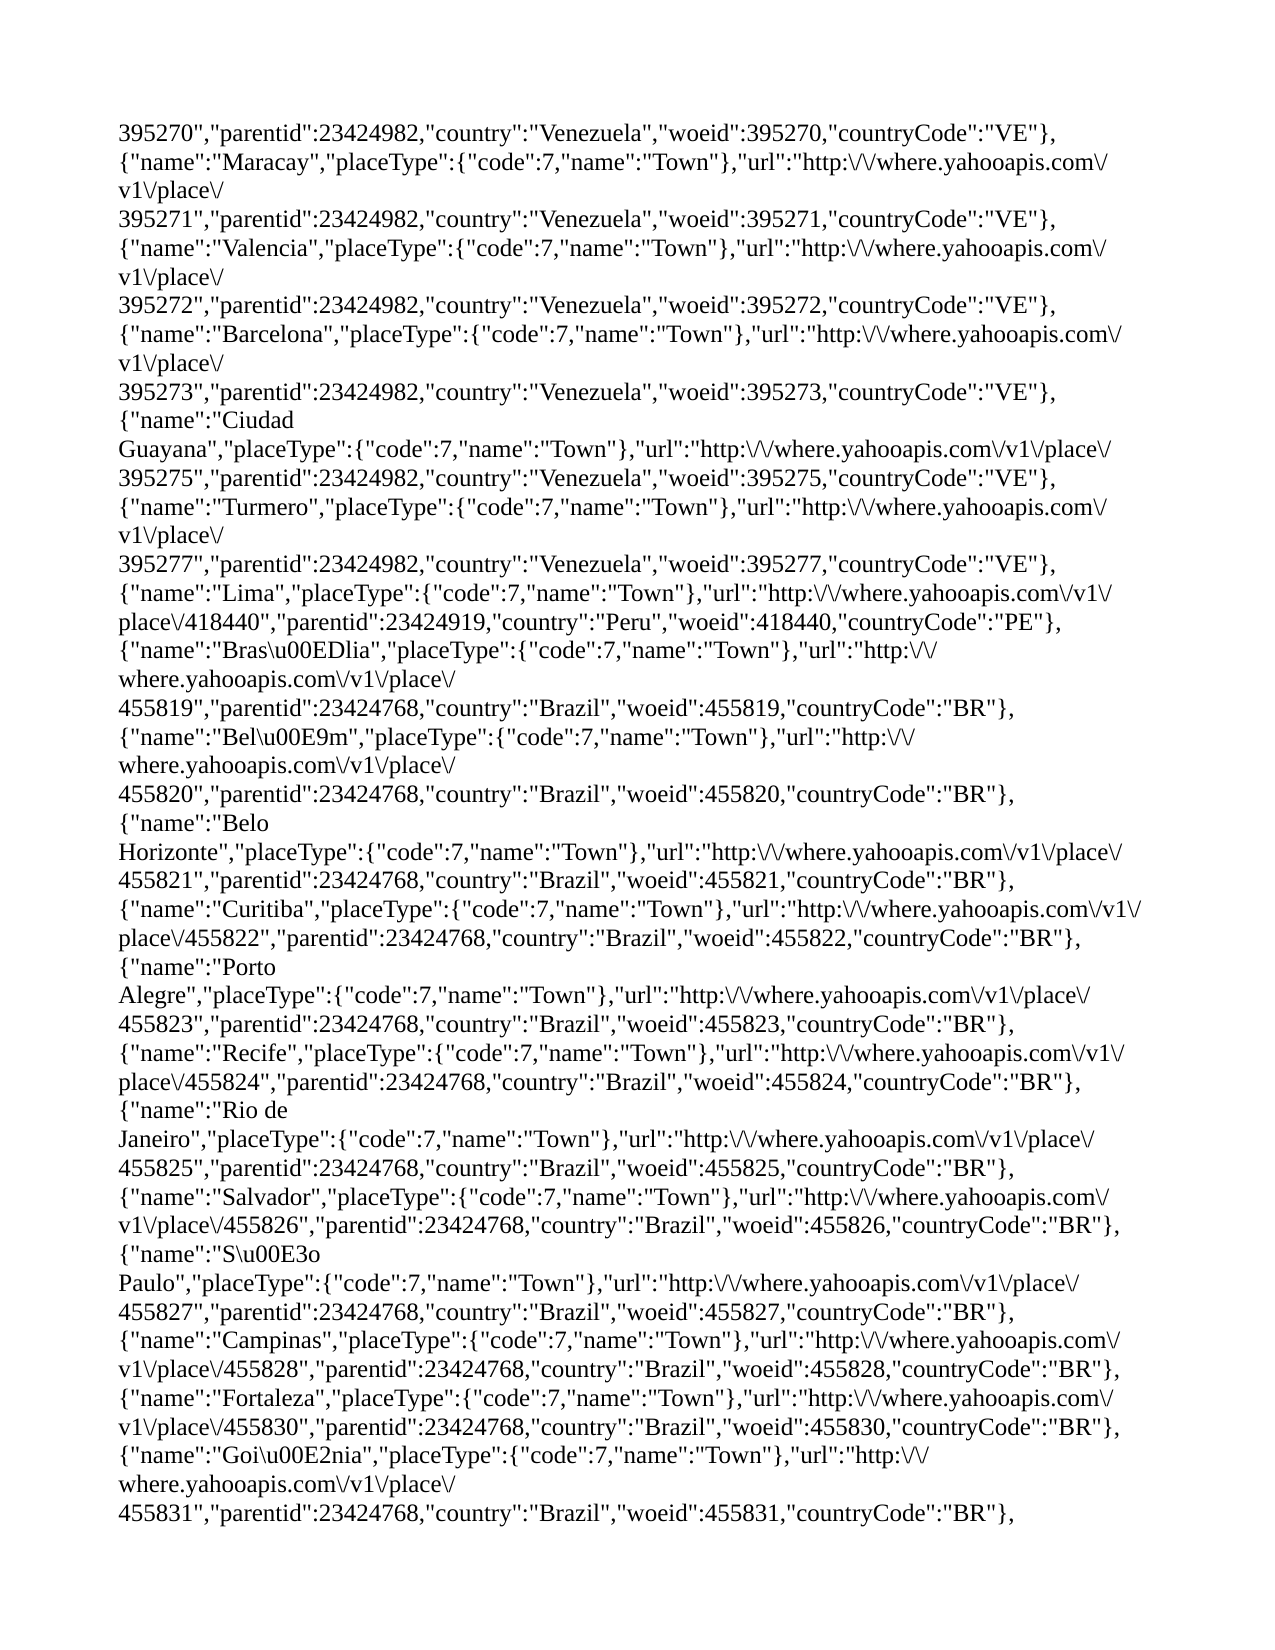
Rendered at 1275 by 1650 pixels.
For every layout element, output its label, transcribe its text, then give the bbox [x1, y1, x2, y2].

text 395270","parentid":23424982,"country":"Venezuela","woeid":395270,"countryCode":"VE"},{"name":"Maracay","placeType":{"code":7,"name":"Town"},"url":"http:\/\/where.yahooapis.com\/v1\/place\/395271","parentid":23424982,"country":"Venezuela","woeid":395271,"countryCode":"VE"},{"name":"Valencia","placeType":{"code":7,"name":"Town"},"url":"http:\/\/where.yahooapis.com\/v1\/place\/395272","parentid":23424982,"country":"Venezuela","woeid":395272,"countryCode":"VE"},{"name":"Barcelona","placeType":{"code":7,"name":"Town"},"url":"http:\/\/where.yahooapis.com\/v1\/place\/395273","parentid":23424982,"country":"Venezuela","woeid":395273,"countryCode":"VE"},{"name":"Ciudad Guayana","placeType":{"code":7,"name":"Town"},"url":"http:\/\/where.yahooapis.com\/v1\/place\/395275","parentid":23424982,"country":"Venezuela","woeid":395275,"countryCode":"VE"},{"name":"Turmero","placeType":{"code":7,"name":"Town"},"url":"http:\/\/where.yahooapis.com\/v1\/place\/395277","parentid":23424982,"country":"Venezuela","woeid":395277,"countryCode":"VE"},{"name":"Lima","placeType":{"code":7,"name":"Town"},"url":"http:\/\/where.yahooapis.com\/v1\/place\/418440","parentid":23424919,"country":"Peru","woeid":418440,"countryCode":"PE"},{"name":"Bras\u00EDlia","placeType":{"code":7,"name":"Town"},"url":"http:\/\/where.yahooapis.com\/v1\/place\/455819","parentid":23424768,"country":"Brazil","woeid":455819,"countryCode":"BR"},{"name":"Bel\u00E9m","placeType":{"code":7,"name":"Town"},"url":"http:\/\/where.yahooapis.com\/v1\/place\/455820","parentid":23424768,"country":"Brazil","woeid":455820,"countryCode":"BR"},{"name":"Belo Horizonte","placeType":{"code":7,"name":"Town"},"url":"http:\/\/where.yahooapis.com\/v1\/place\/455821","parentid":23424768,"country":"Brazil","woeid":455821,"countryCode":"BR"},{"name":"Curitiba","placeType":{"code":7,"name":"Town"},"url":"http:\/\/where.yahooapis.com\/v1\/place\/455822","parentid":23424768,"country":"Brazil","woeid":455822,"countryCode":"BR"},{"name":"Porto Alegre","placeType":{"code":7,"name":"Town"},"url":"http:\/\/where.yahooapis.com\/v1\/place\/455823","parentid":23424768,"country":"Brazil","woeid":455823,"countryCode":"BR"},{"name":"Recife","placeType":{"code":7,"name":"Town"},"url":"http:\/\/where.yahooapis.com\/v1\/place\/455824","parentid":23424768,"country":"Brazil","woeid":455824,"countryCode":"BR"},{"name":"Rio de Janeiro","placeType":{"code":7,"name":"Town"},"url":"http:\/\/where.yahooapis.com\/v1\/place\/455825","parentid":23424768,"country":"Brazil","woeid":455825,"countryCode":"BR"},{"name":"Salvador","placeType":{"code":7,"name":"Town"},"url":"http:\/\/where.yahooapis.com\/v1\/place\/455826","parentid":23424768,"country":"Brazil","woeid":455826,"countryCode":"BR"},{"name":"S\u00E3o Paulo","placeType":{"code":7,"name":"Town"},"url":"http:\/\/where.yahooapis.com\/v1\/place\/455827","parentid":23424768,"country":"Brazil","woeid":455827,"countryCode":"BR"},{"name":"Campinas","placeType":{"code":7,"name":"Town"},"url":"http:\/\/where.yahooapis.com\/v1\/place\/455828","parentid":23424768,"country":"Brazil","woeid":455828,"countryCode":"BR"},{"name":"Fortaleza","placeType":{"code":7,"name":"Town"},"url":"http:\/\/where.yahooapis.com\/v1\/place\/455830","parentid":23424768,"country":"Brazil","woeid":455830,"countryCode":"BR"},{"name":"Goi\u00E2nia","placeType":{"code":7,"name":"Town"},"url":"http:\/\/where.yahooapis.com\/v1\/place\/455831","parentid":23424768,"country":"Brazil","woeid":455831,"countryCode":"BR"}, [118, 118, 1157, 1527]
